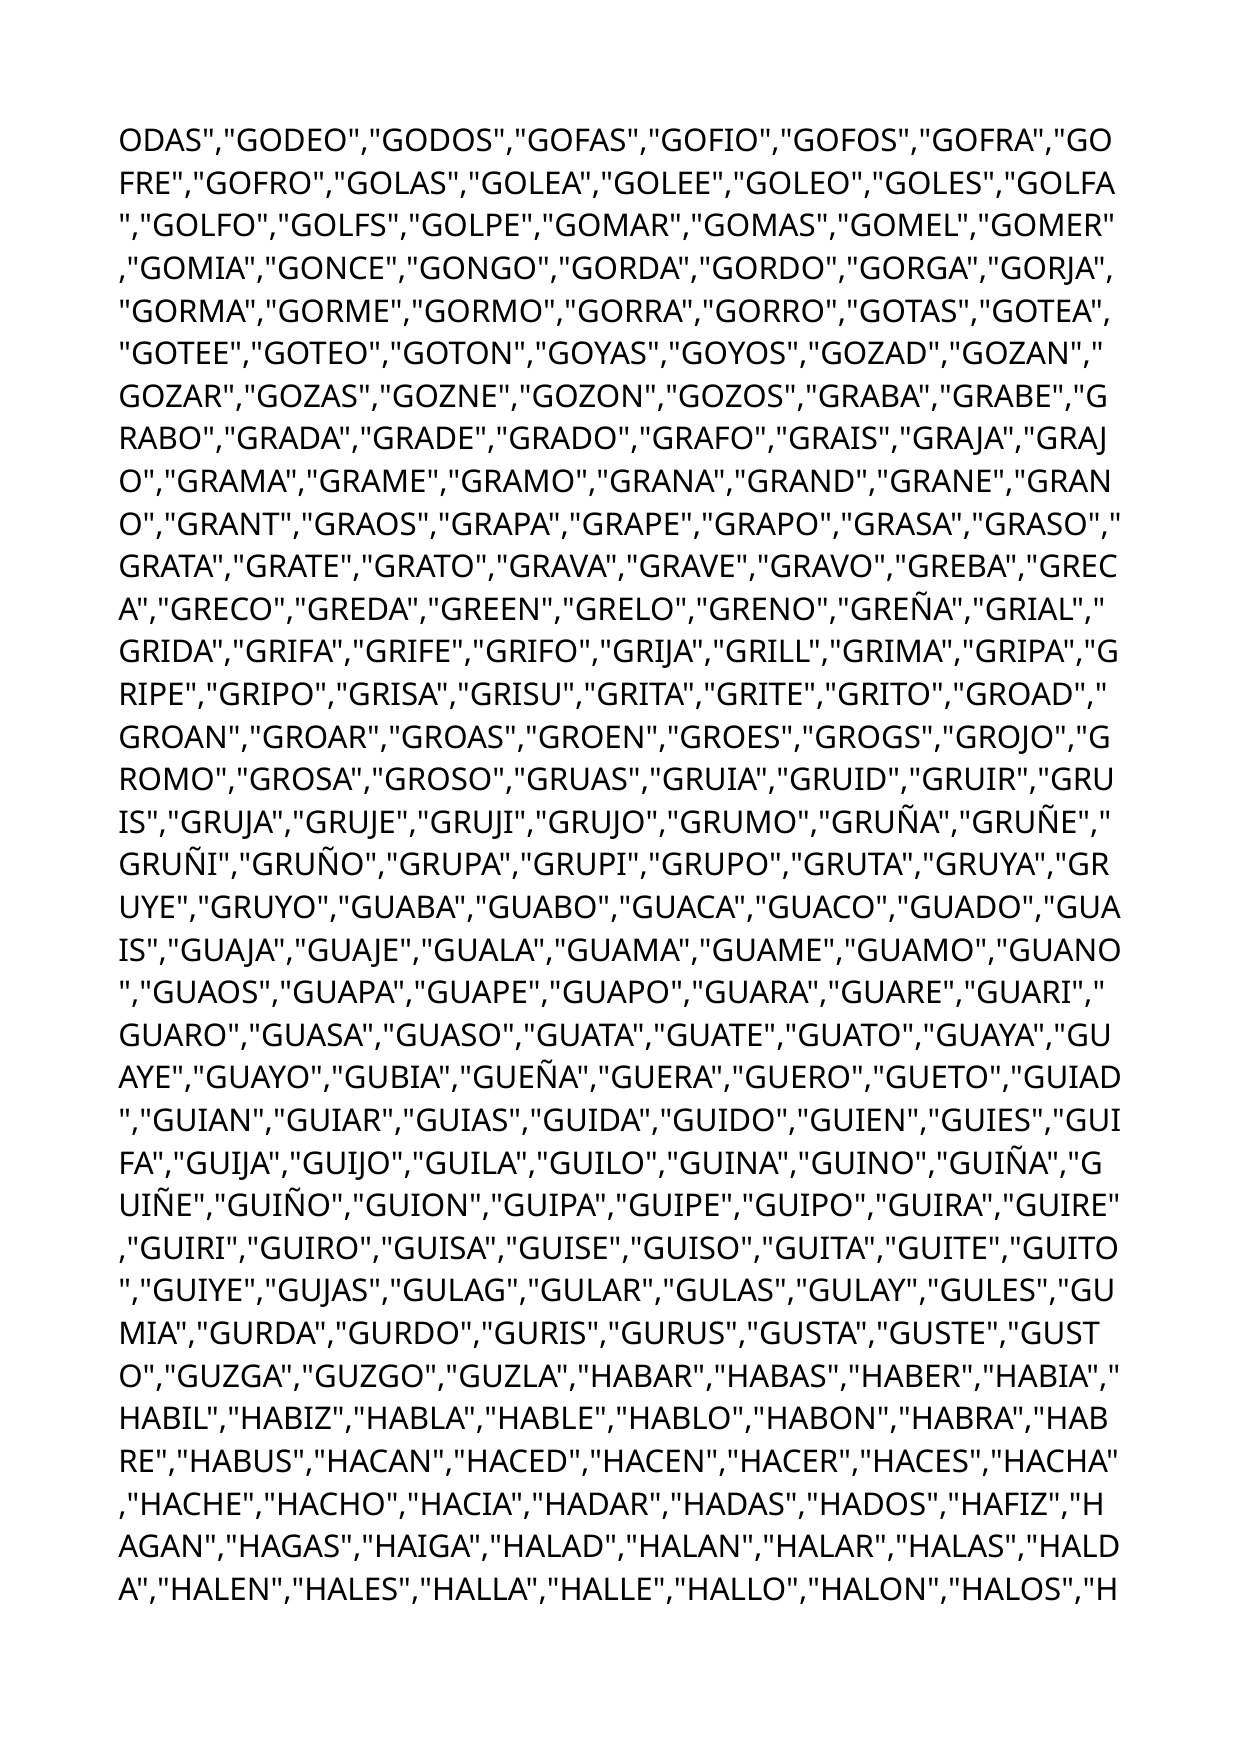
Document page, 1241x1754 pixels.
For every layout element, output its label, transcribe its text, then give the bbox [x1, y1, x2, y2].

text ODAS","GODEO","GODOS","GOFAS","GOFIO","GOFOS","GOFRA","GOFRE","GOFRO","GOLAS","GOLEA","GOLEE","GOLEO","GOLES","GOLFA","GOLFO","GOLFS","GOLPE","GOMAR","GOMAS","GOMEL","GOMER","GOMIA","GONCE","GONGO","GORDA","GORDO","GORGA","GORJA","GORMA","GORME","GORMO","GORRA","GORRO","GOTAS","GOTEA","GOTEE","GOTEO","GOTON","GOYAS","GOYOS","GOZAD","GOZAN","GOZAR","GOZAS","GOZNE","GOZON","GOZOS","GRABA","GRABE","GRABO","GRADA","GRADE","GRADO","GRAFO","GRAIS","GRAJA","GRAJO","GRAMA","GRAME","GRAMO","GRANA","GRAND","GRANE","GRANO","GRANT","GRAOS","GRAPA","GRAPE","GRAPO","GRASA","GRASO","GRATA","GRATE","GRATO","GRAVA","GRAVE","GRAVO","GREBA","GRECA","GRECO","GREDA","GREEN","GRELO","GRENO","GREÑA","GRIAL","GRIDA","GRIFA","GRIFE","GRIFO","GRIJA","GRILL","GRIMA","GRIPA","GRIPE","GRIPO","GRISA","GRISU","GRITA","GRITE","GRITO","GROAD","GROAN","GROAR","GROAS","GROEN","GROES","GROGS","GROJO","GROMO","GROSA","GROSO","GRUAS","GRUIA","GRUID","GRUIR","GRUIS","GRUJA","GRUJE","GRUJI","GRUJO","GRUMO","GRUÑA","GRUÑE","GRUÑI","GRUÑO","GRUPA","GRUPI","GRUPO","GRUTA","GRUYA","GRUYE","GRUYO","GUABA","GUABO","GUACA","GUACO","GUADO","GUAIS","GUAJA","GUAJE","GUALA","GUAMA","GUAME","GUAMO","GUANO","GUAOS","GUAPA","GUAPE","GUAPO","GUARA","GUARE","GUARI","GUARO","GUASA","GUASO","GUATA","GUATE","GUATO","GUAYA","GUAYE","GUAYO","GUBIA","GUEÑA","GUERA","GUERO","GUETO","GUIAD","GUIAN","GUIAR","GUIAS","GUIDA","GUIDO","GUIEN","GUIES","GUIFA","GUIJA","GUIJO","GUILA","GUILO","GUINA","GUINO","GUIÑA","GUIÑE","GUIÑO","GUION","GUIPA","GUIPE","GUIPO","GUIRA","GUIRE","GUIRI","GUIRO","GUISA","GUISE","GUISO","GUITA","GUITE","GUITO","GUIYE","GUJAS","GULAG","GULAR","GULAS","GULAY","GULES","GUMIA","GURDA","GURDO","GURIS","GURUS","GUSTA","GUSTE","GUSTO","GUZGA","GUZGO","GUZLA","HABAR","HABAS","HABER","HABIA","HABIL","HABIZ","HABLA","HABLE","HABLO","HABON","HABRA","HABRE","HABUS","HACAN","HACED","HACEN","HACER","HACES","HACHA","HACHE","HACHO","HACIA","HADAR","HADAS","HADOS","HAFIZ","HAGAN","HAGAS","HAIGA","HALAD","HALAN","HALAR","HALAS","HALDA","HALEN","HALES","HALLA","HALLE","HALLO","HALON","HALOS","H [118, 118, 1122, 1609]
